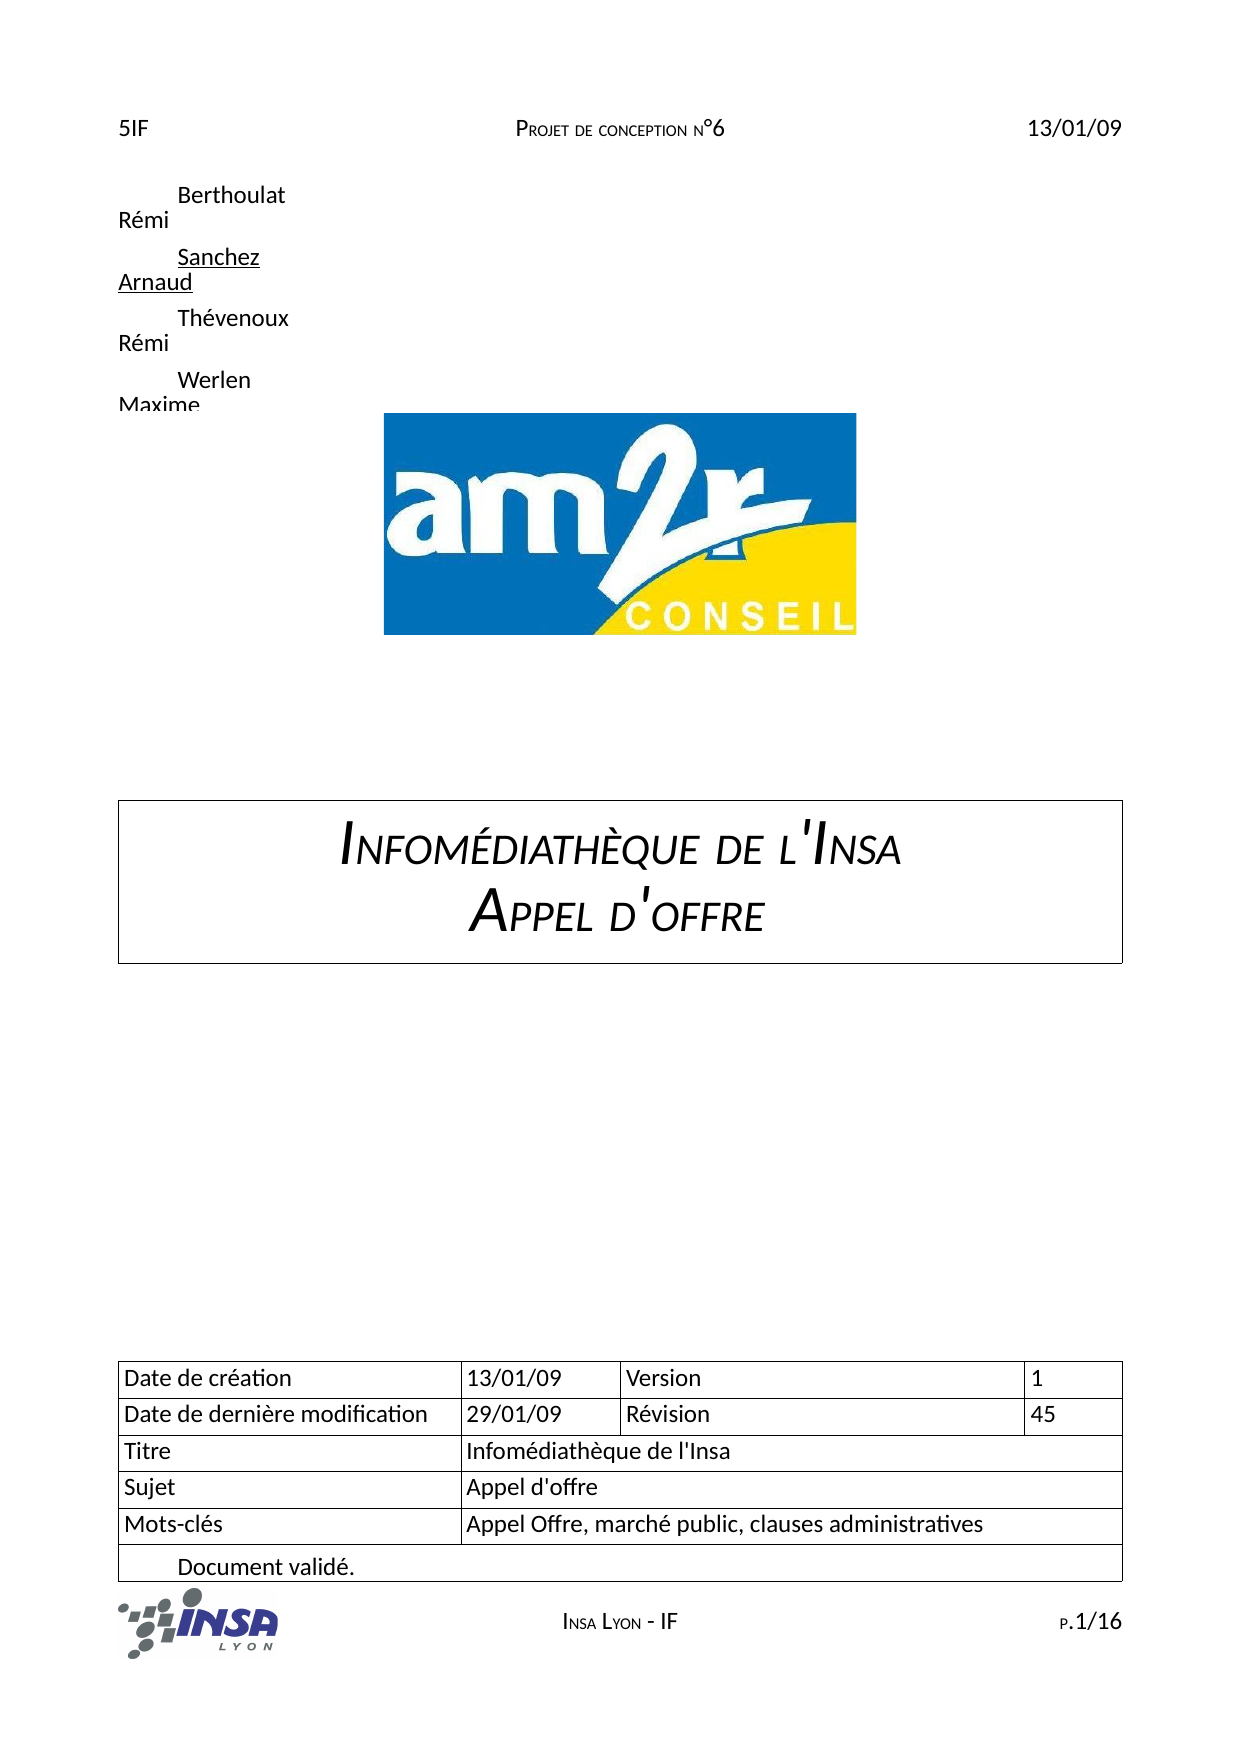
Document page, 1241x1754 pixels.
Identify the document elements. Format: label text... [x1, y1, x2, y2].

picture [383, 413, 857, 635]
table_header Version [621, 1362, 1024, 1398]
table_cell Appel d'offre [462, 1472, 1122, 1508]
table_cell 45 [1025, 1399, 1122, 1434]
text Thévenoux Rémi [118, 308, 333, 358]
picture [118, 1588, 278, 1659]
table_cell Infomédiathèque de l'Insa [462, 1436, 1122, 1471]
table_cell Date de dernière modification [119, 1399, 461, 1434]
table_header Date de création [119, 1362, 461, 1398]
text Sanchez Arnaud [118, 246, 333, 296]
table_cell Mots-clés [119, 1509, 461, 1544]
text Document validé. [119, 1556, 1122, 1581]
table_cell Sujet [119, 1472, 461, 1508]
text Werlen Maxime [118, 370, 333, 420]
table_header 13/01/09 [462, 1362, 620, 1398]
subtitle Infomédiathèque de l'Insa Appel d'offre [119, 801, 1122, 963]
table_cell Titre [119, 1436, 461, 1471]
table_cell Révision [621, 1399, 1024, 1434]
table_cell Appel Offre, marché public, clauses administratives [462, 1509, 1122, 1544]
table_header 1 [1025, 1362, 1122, 1398]
table_cell 29/01/09 [462, 1399, 620, 1434]
text Berthoulat Rémi [118, 184, 333, 234]
